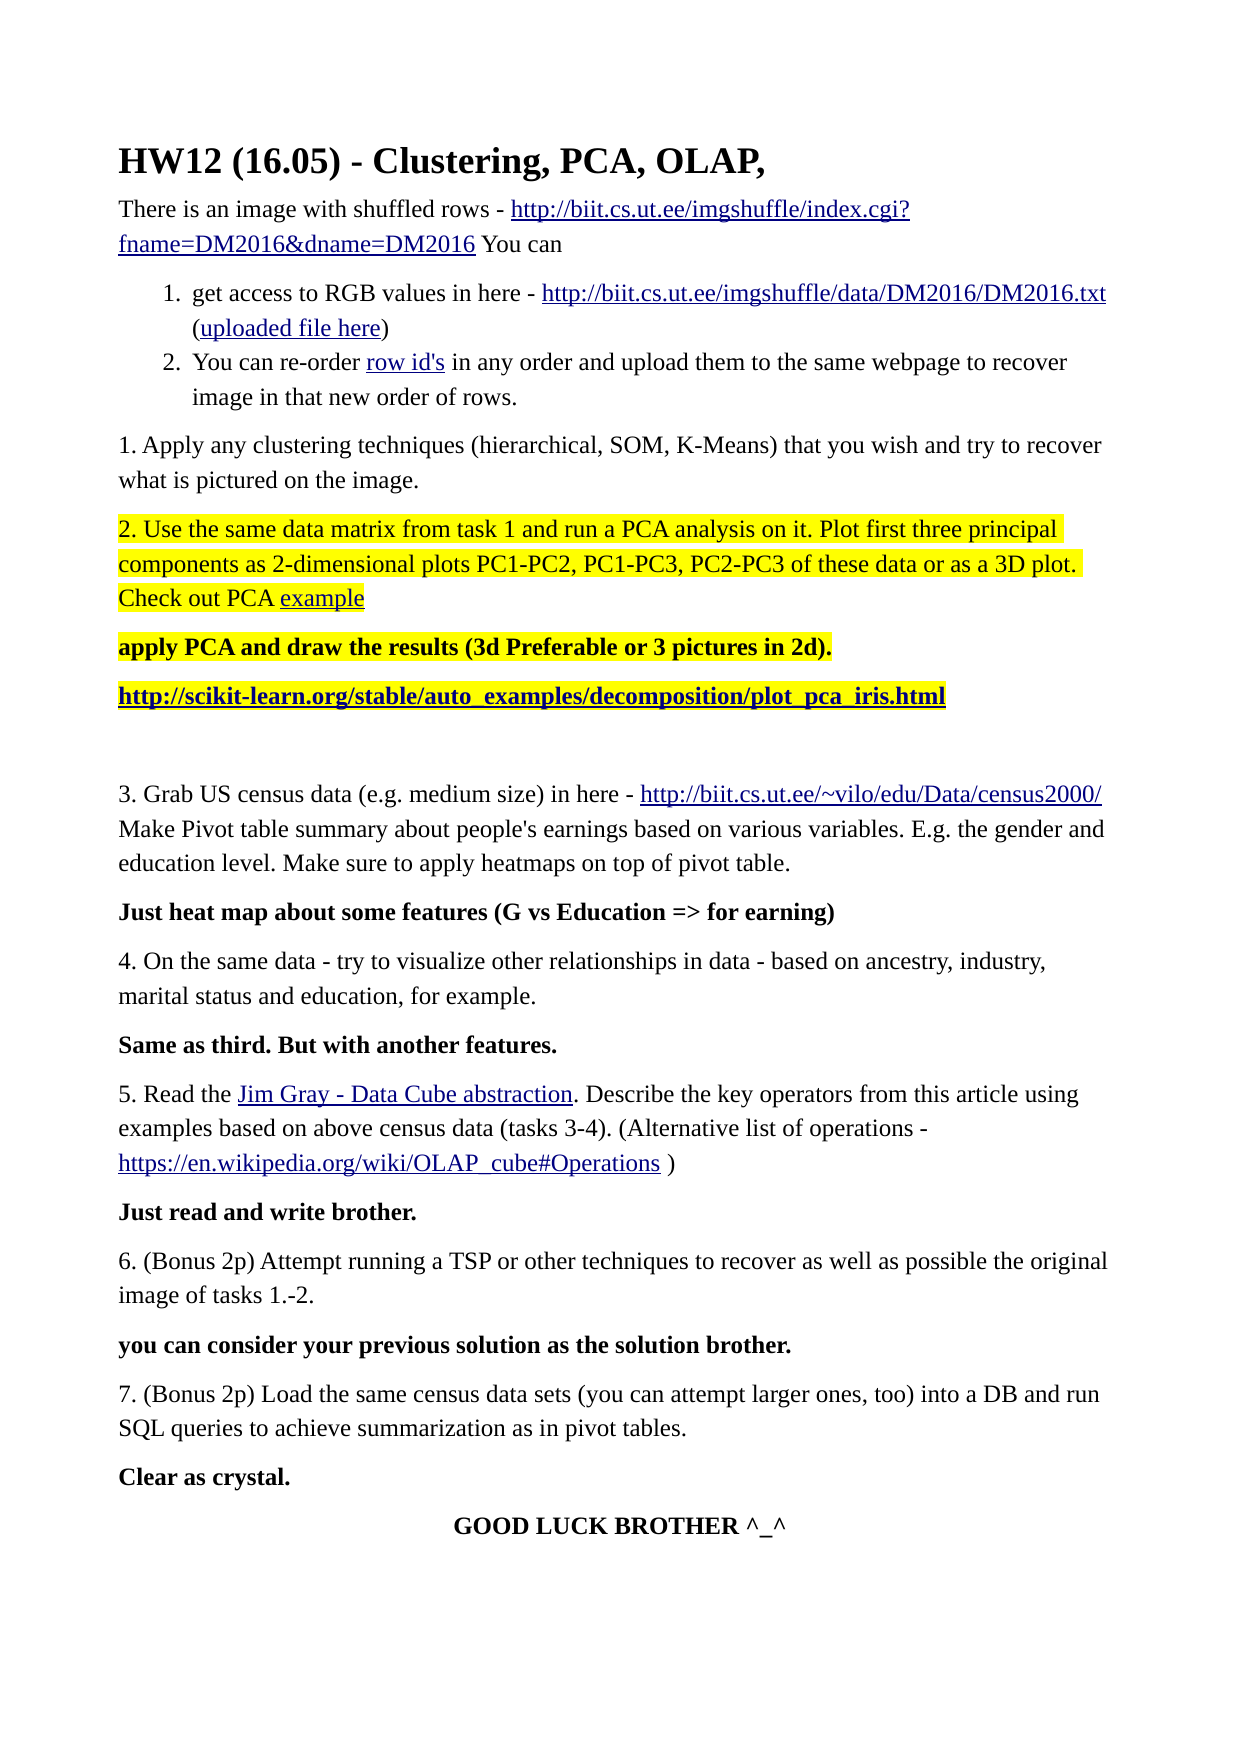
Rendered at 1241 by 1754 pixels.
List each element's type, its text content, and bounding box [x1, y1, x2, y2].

list get access to RGB values in here - http://biit.cs.ut.ee/imgshuffle/data/DM2016/DM2016.txt (uploaded file here) [162, 278, 1122, 341]
text Clear as crystal. [118, 1462, 1122, 1491]
text 1. Apply any clustering techniques (hierarchical, SOM, K-Means) that you wish and try to recover what is pictured on the image. [118, 431, 1122, 494]
text 2. Use the same data matrix from task 1 and run a PCA analysis on it. Plot first three principal components as 2-dimensional plots PC1-PC2, PC1-PC3, PC2-PC3 of these data or as a 3D plot. Check out PCA example [118, 514, 1122, 612]
text Just heat map about some features (G vs Education => for earning) [118, 897, 1122, 926]
subtitle HW12 (16.05) - Clustering, PCA, OLAP, [118, 139, 1122, 182]
text 5. Read the Jim Gray - Data Cube abstraction. Describe the key operators from this article using examples based on above census data (tasks 3-4). (Alternative list of operations - https://en.wikipedia.org/wiki/OLAP_cube#Operations ) [118, 1079, 1122, 1177]
text 6. (Bonus 2p) Attempt running a TSP or other techniques to recover as well as possible the original image of tasks 1.-2. [118, 1246, 1122, 1309]
text 4. On the same data - try to visualize other relationships in data - based on ancestry, industry, marital status and education, for example. [118, 946, 1122, 1010]
text 3. Grab US census data (e.g. medium size) in here - http://biit.cs.ut.ee/~vilo/edu/Data/census2000/ Make Pivot table summary about people's earnings based on various variables. E.g. the gender and education level. Make sure to apply heatmaps on top of pivot table. [118, 779, 1122, 877]
text Just read and write brother. [118, 1197, 1122, 1226]
list You can re-order row id's in any order and upload them to the same webpage to recover image in that new order of rows. [162, 347, 1122, 410]
text you can consider your previous solution as the solution brother. [118, 1330, 1122, 1358]
text Same as third. But with another features. [118, 1030, 1122, 1059]
text 7. (Bonus 2p) Load the same census data sets (you can attempt larger ones, too) into a DB and run SQL queries to achieve summarization as in pivot tables. [118, 1379, 1122, 1442]
text There is an image with shuffled rows - http://biit.cs.ut.ee/imgshuffle/index.cgi?fname=DM2016&dname=DM2016 You can [118, 194, 1122, 258]
text apply PCA and draw the results (3d Preferable or 3 pictures in 2d). [118, 632, 1122, 661]
text http://scikit-learn.org/stable/auto_examples/decomposition/plot_pca_iris.html [118, 681, 1122, 710]
text GOOD LUCK BROTHER ^_^ [118, 1511, 1122, 1540]
